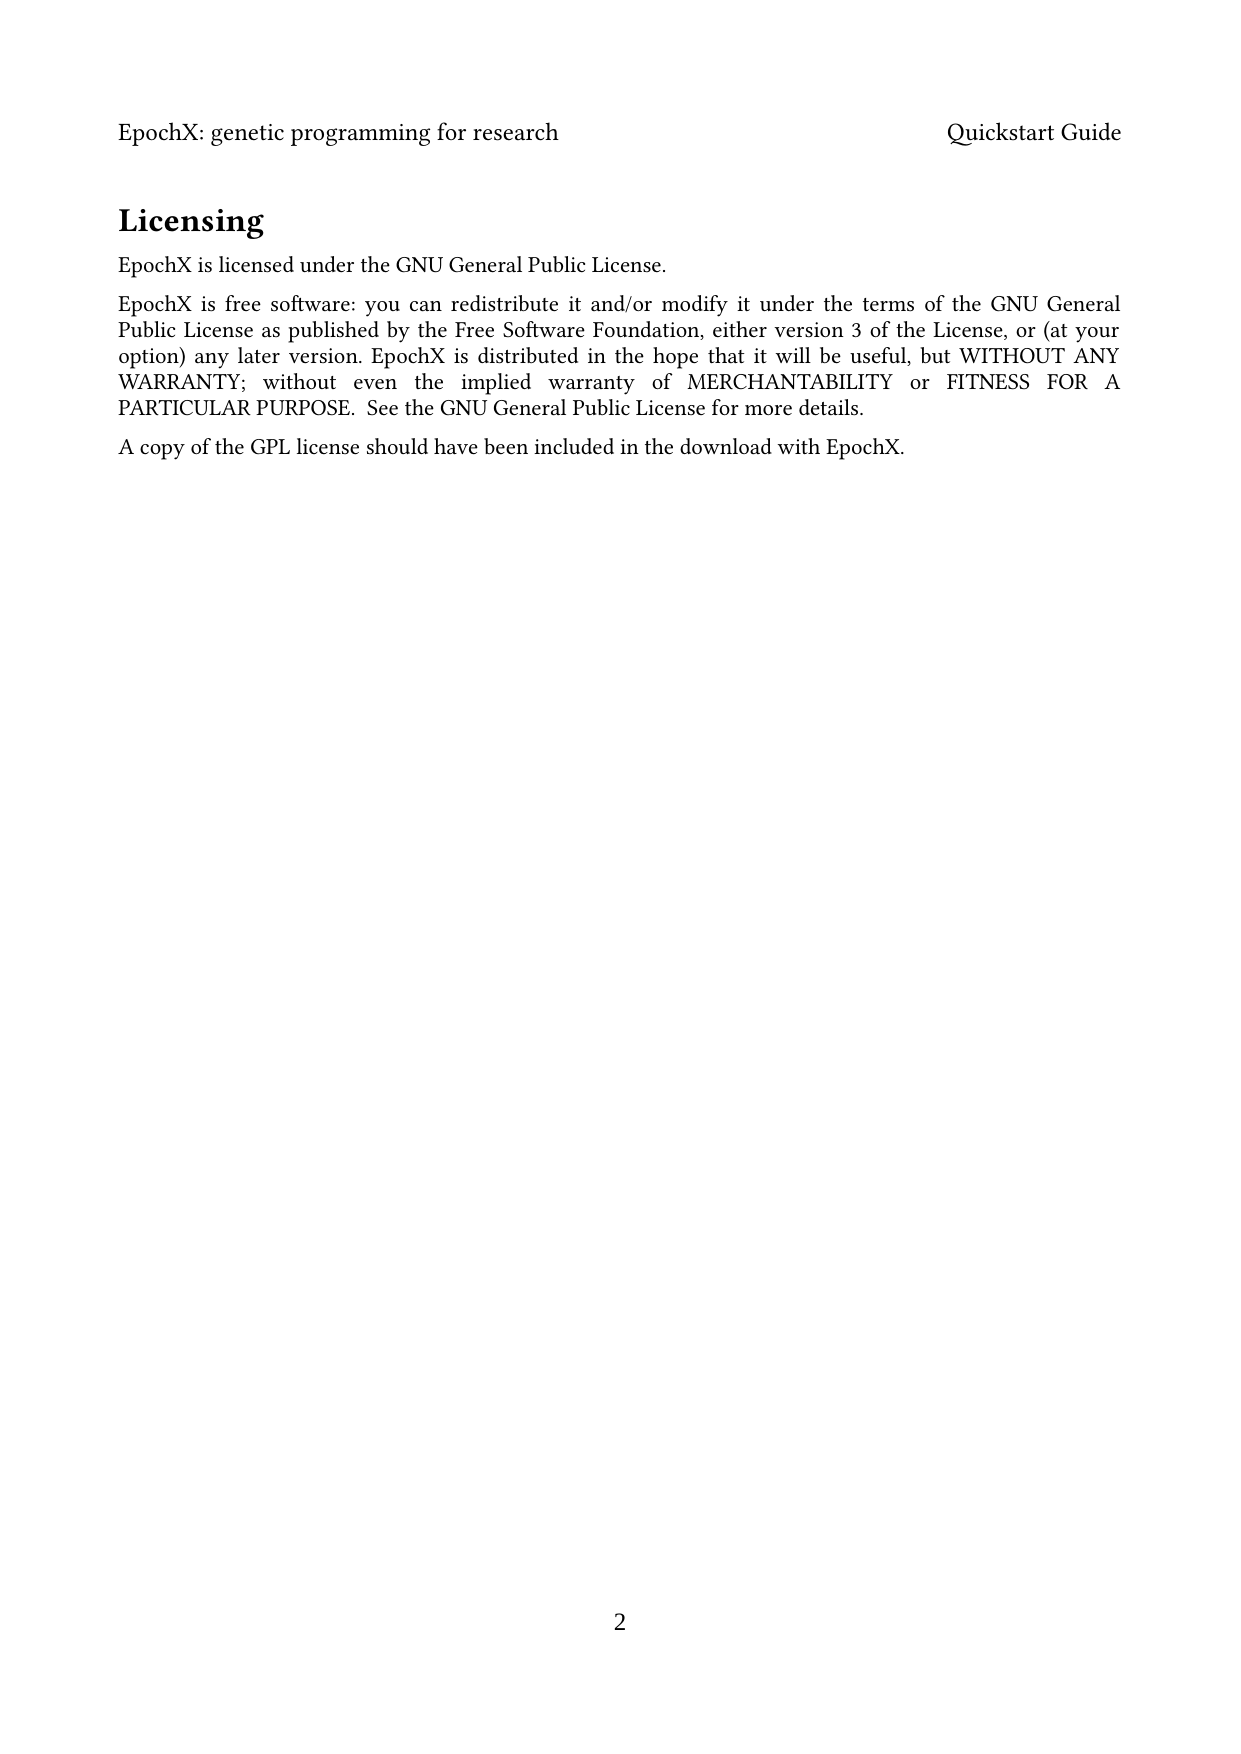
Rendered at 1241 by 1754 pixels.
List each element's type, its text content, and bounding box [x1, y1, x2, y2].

subtitle Licensing [118, 201, 1122, 239]
text EpochX is licensed under the GNU General Public License. [118, 252, 1122, 278]
text A copy of the GPL license should have been included in the download with EpochX. [118, 434, 1122, 460]
text EpochX is free software: you can redistribute it and/or modify it under the terms of the GNU General Public License as published by the Free Software Foundation, either version 3 of the License, or (at your option) any later version. EpochX is distributed in the hope that it will be useful, but WITHOUT ANY WARRANTY; without even the implied warranty of MERCHANTABILITY or FITNESS FOR A PARTICULAR PURPOSE. See the GNU General Public License for more details. [118, 291, 1122, 421]
